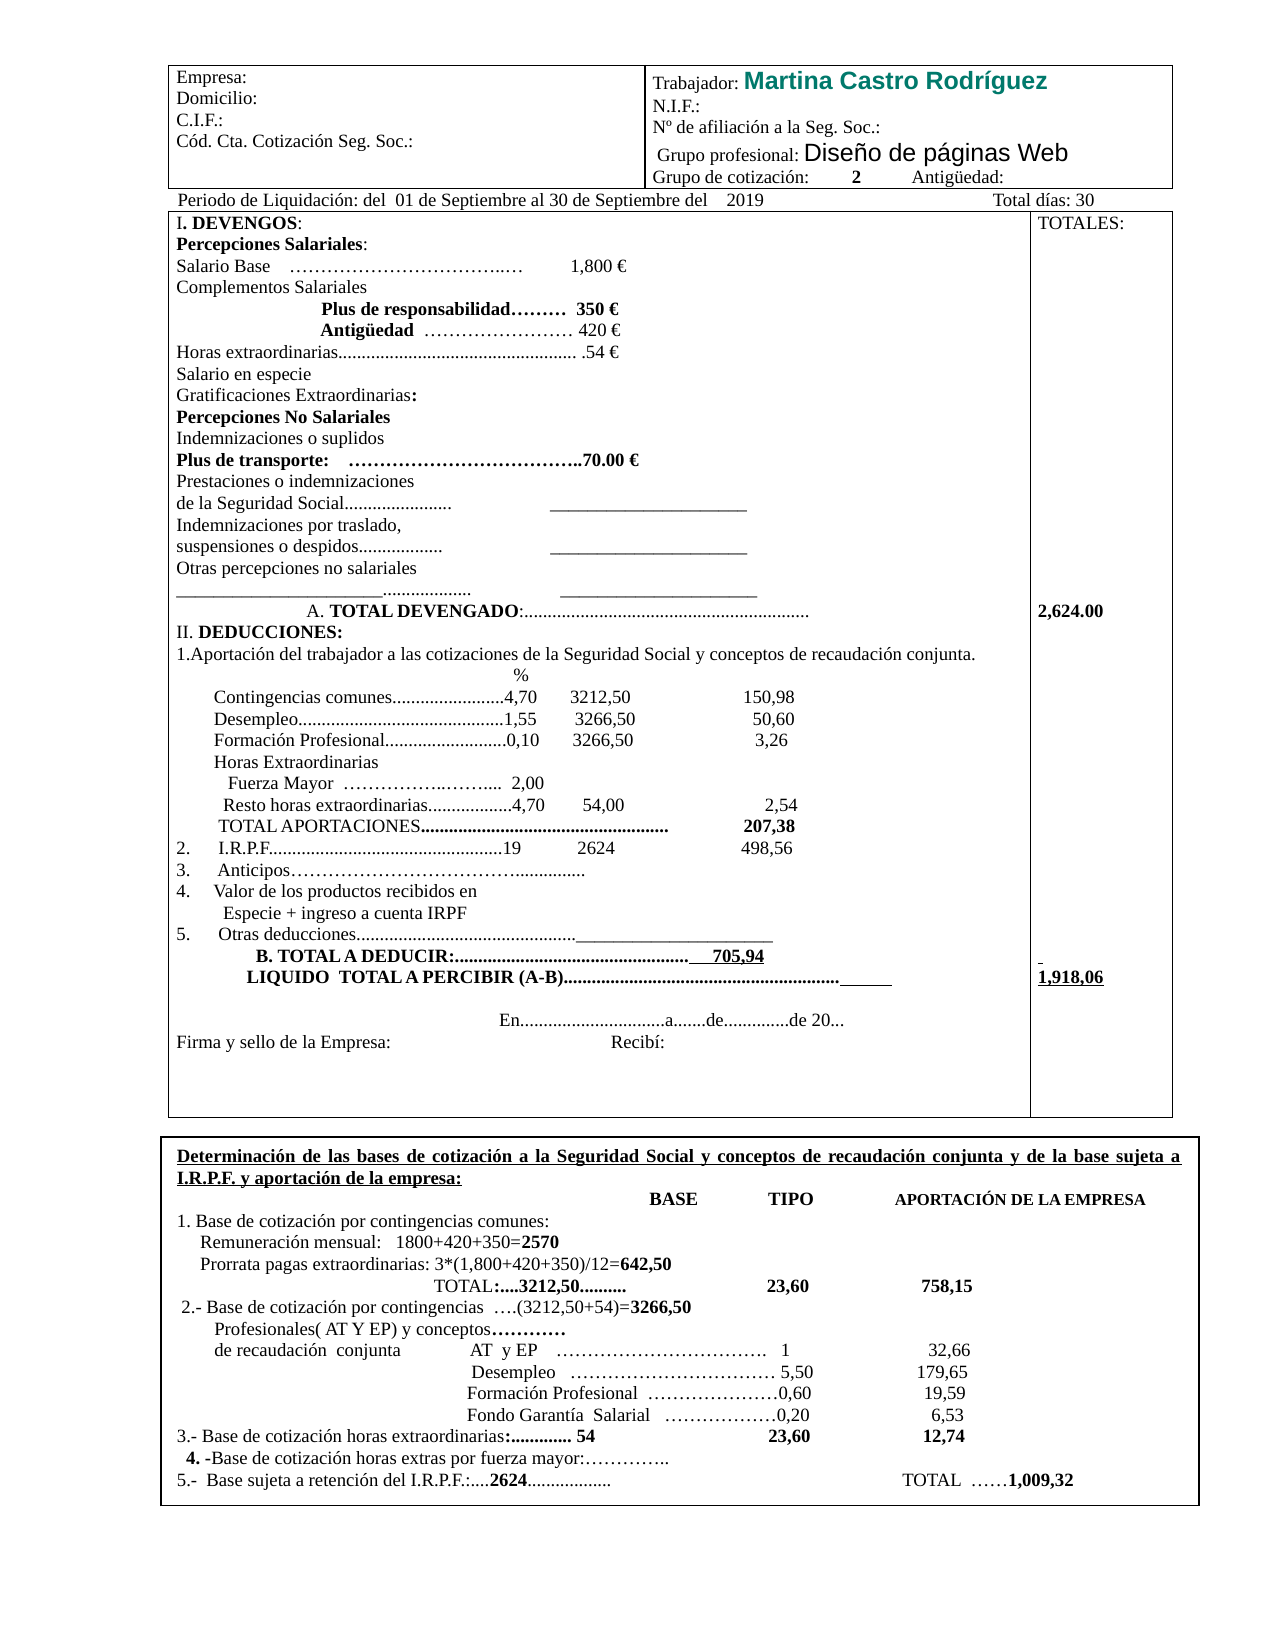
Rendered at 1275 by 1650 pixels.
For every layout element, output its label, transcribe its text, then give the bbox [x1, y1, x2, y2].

text BASE TIPO APORTACIÓN DE LA EMPRESA [177, 1188, 1183, 1210]
text Profesionales( AT Y EP) y conceptos………… [177, 1318, 1183, 1339]
table_header Trabajador: Martina Castro Rodríguez N.I.F.: Nº de afiliación a la Seg. Soc.: Grupo profesional: Diseño de páginas Web Grupo de cotización: 2 Antigüedad: [646, 66, 1172, 188]
text 1. Base de cotización por contingencias comunes: [177, 1210, 1183, 1231]
text Desempleo …………………………… 5,50 179,65 [177, 1361, 1183, 1382]
text TOTAL:....3212,50.......... 23,60 758,15 [177, 1274, 1183, 1296]
text Remuneración mensual: 1800+420+350=2570 [177, 1231, 1183, 1253]
text Formación Profesional …………………0,60 19,59 [177, 1382, 1183, 1404]
text 3.- Base de cotización horas extraordinarias:............. 54 23,60 12,74 [177, 1425, 1183, 1447]
table_header TOTALES: 2,624.00 1,918,06 [1031, 212, 1172, 1117]
text Periodo de Liquidación: del 01 de Septiembre al 30 de Septiembre del 2019 Total días: 30 [177, 189, 1098, 211]
table_header I. DEVENGOS: Percepciones Salariales: Salario Base ……………………………..… 1,800 € Complementos Salariales Plus de responsabilidad……… 350 € Antigüedad …………………… 420 € Horas extraordinarias................................................... .54 € Salario en especie Gratificaciones Extraordinarias: Percepciones No Salariales Indemnizaciones o suplidos Plus de transporte: ………………………………..70.00 € Prestaciones o indemnizaciones de la Seguridad Social....................... _____________________ Indemnizaciones por traslado, suspensiones o despidos.................. _____________________ Otras percepciones no salariales ______________________................... _____________________ A. TOTAL DEVENGADO:............................................................. II. DEDUCCIONES: 1.Aportación del trabajador a las cotizaciones de la Seguridad Social y conceptos de recaudación conjunta. % Contingencias comunes........................4,70 3212,50 150,98 Desempleo............................................1,55 3266,50 50,60 Formación Profesional..........................0,10 3266,50 3,26 Horas Extraordinarias Fuerza Mayor ……………..…….... 2,00 Resto horas extraordinarias..................4,70 54,00 2,54 TOTAL APORTACIONES..................................................... 207,38 2. I.R.P.F..................................................19 2624 498,56 3. Anticipos………………………………............... 4. Valor de los productos recibidos en Especie + ingreso a cuenta IRPF 5. Otras deducciones..............................................._____________________ B. TOTAL A DEDUCIR:.................................................. 705,94 LIQUIDO TOTAL A PERCIBIR (A-B)........................................................... En...............................a.......de..............de 20... Firma y sello de la Empresa: Recibí: [169, 212, 1030, 1117]
text de recaudación conjunta AT y EP ……………………………. 1 32,66 [177, 1339, 1183, 1361]
text Fondo Garantía Salarial ………………0,20 6,53 [177, 1404, 1183, 1425]
text 5.- Base sujeta a retención del I.R.P.F.:....2624.................. TOTAL ……1,009,32 [177, 1468, 1183, 1490]
text 2.- Base de cotización por contingencias ….(3212,50+54)=3266,50 [177, 1296, 1183, 1318]
text 4. -Base de cotización horas extras por fuerza mayor:………….. [177, 1447, 1183, 1468]
table_header Empresa: Domicilio: C.I.F.: Cód. Cta. Cotización Seg. Soc.: [169, 66, 644, 188]
text Determinación de las bases de cotización a la Seguridad Social y conceptos de recaudación conjunta y de la base sujeta a I.R.P.F. y aportación de la empresa: [177, 1145, 1183, 1188]
text Prorrata pagas extraordinarias: 3*(1,800+420+350)/12=642,50 [177, 1253, 1183, 1274]
text [162, 1138, 1198, 1505]
